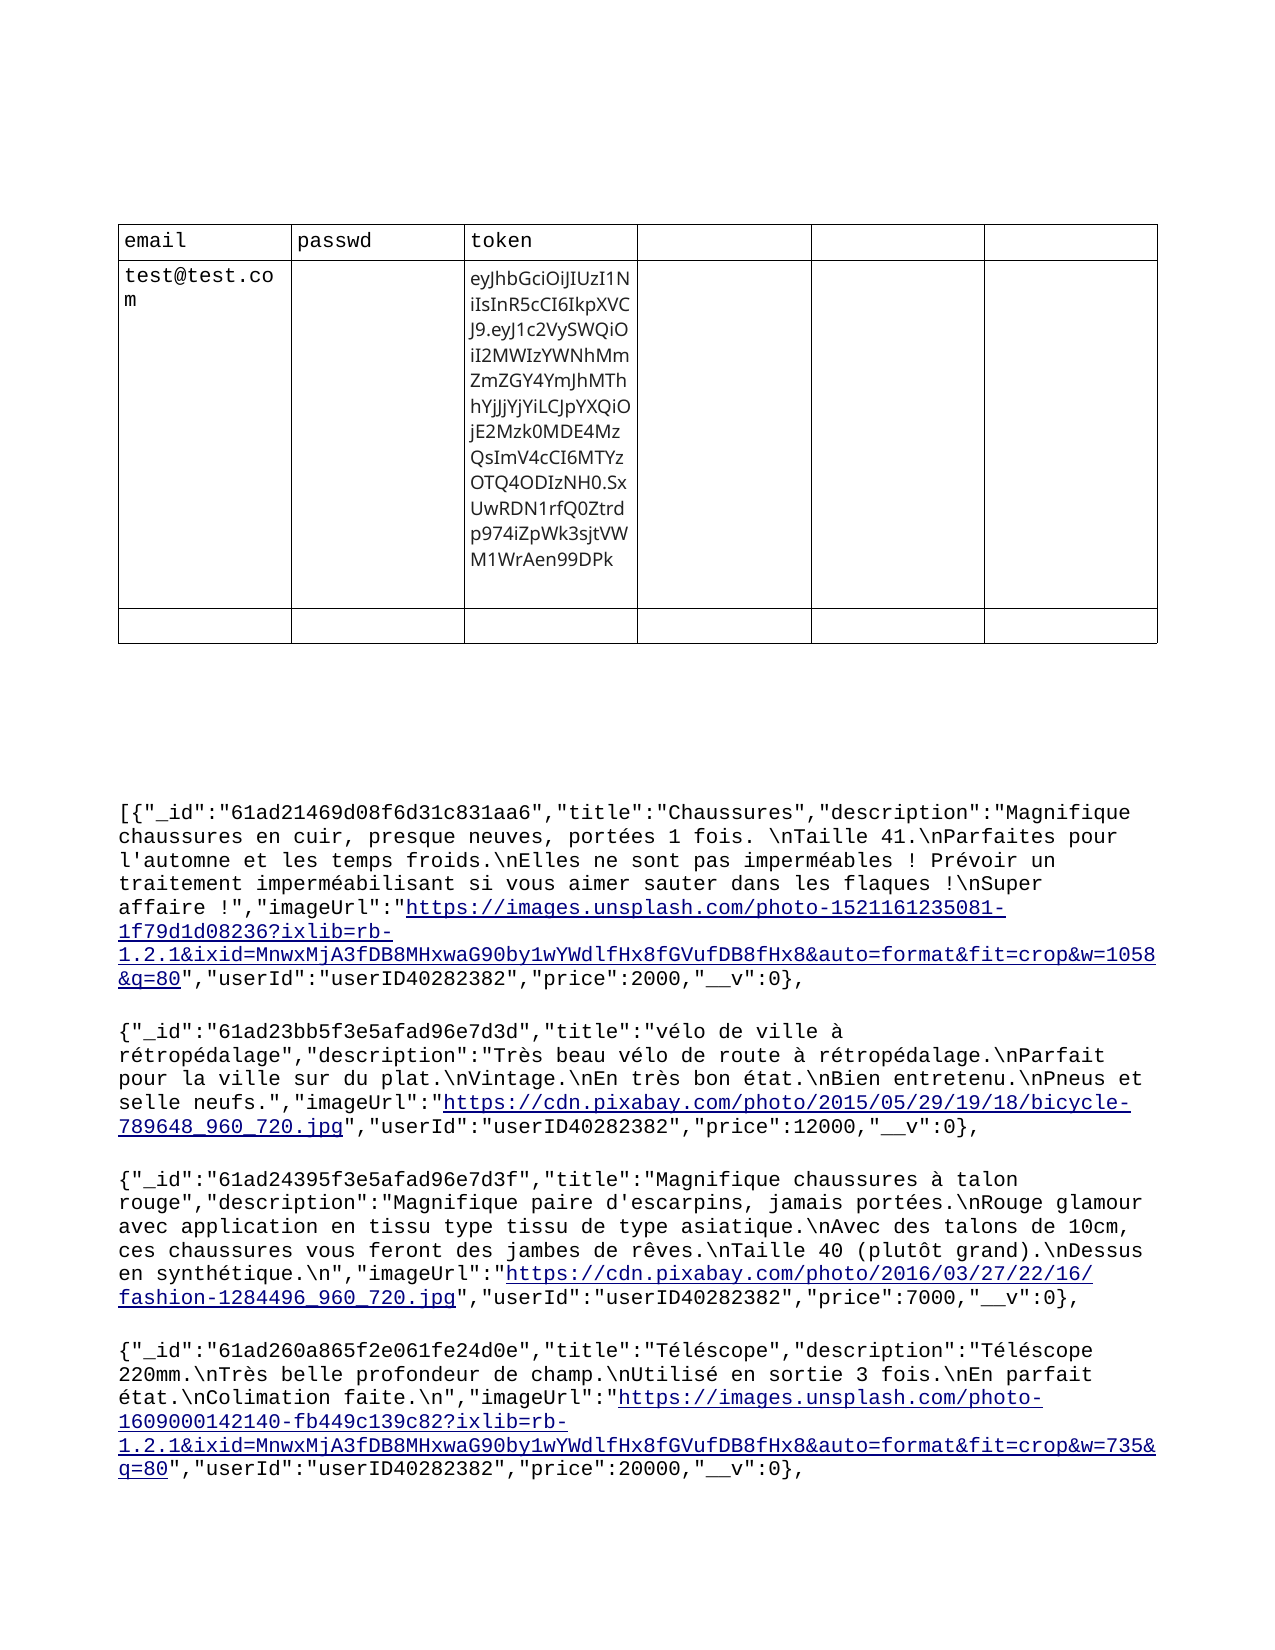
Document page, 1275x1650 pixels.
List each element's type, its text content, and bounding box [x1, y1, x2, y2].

table_header [812, 225, 984, 259]
table_header email [119, 225, 291, 259]
table_cell eyJhbGciOiJIUzI1NiIsInR5cCI6IkpXVCJ9.eyJ1c2VySWQiOiI2MWIzYWNhMmZmZGY4YmJhMThhYjJjYjYiLCJpYXQiOjE2Mzk0MDE4MzQsImV4cCI6MTYzOTQ4ODIzNH0.SxUwRDN1rfQ0Ztrdp974iZpWk3sjtVWM1WrAen99DPk [465, 261, 637, 608]
table_cell test@test.com [119, 261, 291, 608]
table_cell [812, 261, 984, 608]
table_header passwd [292, 225, 464, 259]
table_cell [638, 609, 811, 643]
text {"_id":"61ad24395f3e5afad96e7d3f","title":"Magnifique chaussures à talon rouge","description":"Magnifique paire d'escarpins, jamais portées.\nRouge glamour avec application en tissu type tissu de type asiatique.\nAvec des talons de 10cm, ces chaussures vous feront des jambes de rêves.\nTaille 40 (plutôt grand).\nDessus en synthétique.\n","imageUrl":"https://cdn.pixabay.com/photo/2016/03/27/22/16/fashion-1284496_960_720.jpg","userId":"userID40282382","price":7000,"__v":0}, [118, 1169, 1157, 1311]
table_cell [812, 609, 984, 643]
table_cell [985, 261, 1157, 608]
table_header token [465, 225, 637, 259]
text {"_id":"61ad23bb5f3e5afad96e7d3d","title":"vélo de ville à rétropédalage","description":"Très beau vélo de route à rétropédalage.\nParfait pour la ville sur du plat.\nVintage.\nEn très bon état.\nBien entretenu.\nPneus et selle neufs.","imageUrl":"https://cdn.pixabay.com/photo/2015/05/29/19/18/bicycle-789648_960_720.jpg","userId":"userID40282382","price":12000,"__v":0}, [118, 1021, 1157, 1139]
table_cell [985, 609, 1157, 643]
text {"_id":"61ad260a865f2e061fe24d0e","title":"Téléscope","description":"Téléscope 220mm.\nTrès belle profondeur de champ.\nUtilisé en sortie 3 fois.\nEn parfait état.\nColimation faite.\n","imageUrl":"https://images.unsplash.com/photo-1609000142140-fb449c139c82?ixlib=rb-1.2.1&ixid=MnwxMjA3fDB8MHxwaG90by1wYWdlfHx8fGVufDB8fHx8&auto=format&fit=crop&w=735&q=80","userId":"userID40282382","price":20000,"__v":0}, [118, 1340, 1157, 1482]
table_cell [119, 609, 291, 643]
table_cell [292, 609, 464, 643]
text [{"_id":"61ad21469d08f6d31c831aa6","title":"Chaussures","description":"Magnifique chaussures en cuir, presque neuves, portées 1 fois. \nTaille 41.\nParfaites pour l'automne et les temps froids.\nElles ne sont pas imperméables ! Prévoir un traitement imperméabilisant si vous aimer sauter dans les flaques !\nSuper affaire !","imageUrl":"https://images.unsplash.com/photo-1521161235081-1f79d1d08236?ixlib=rb-1.2.1&ixid=MnwxMjA3fDB8MHxwaG90by1wYWdlfHx8fGVufDB8fHx8&auto=format&fit=crop&w=1058&q=80","userId":"userID40282382","price":2000,"__v":0}, [118, 802, 1157, 992]
table_cell [638, 261, 811, 608]
table_header [985, 225, 1157, 259]
table_header [638, 225, 811, 259]
table_cell [465, 609, 637, 643]
table_cell [292, 261, 464, 608]
